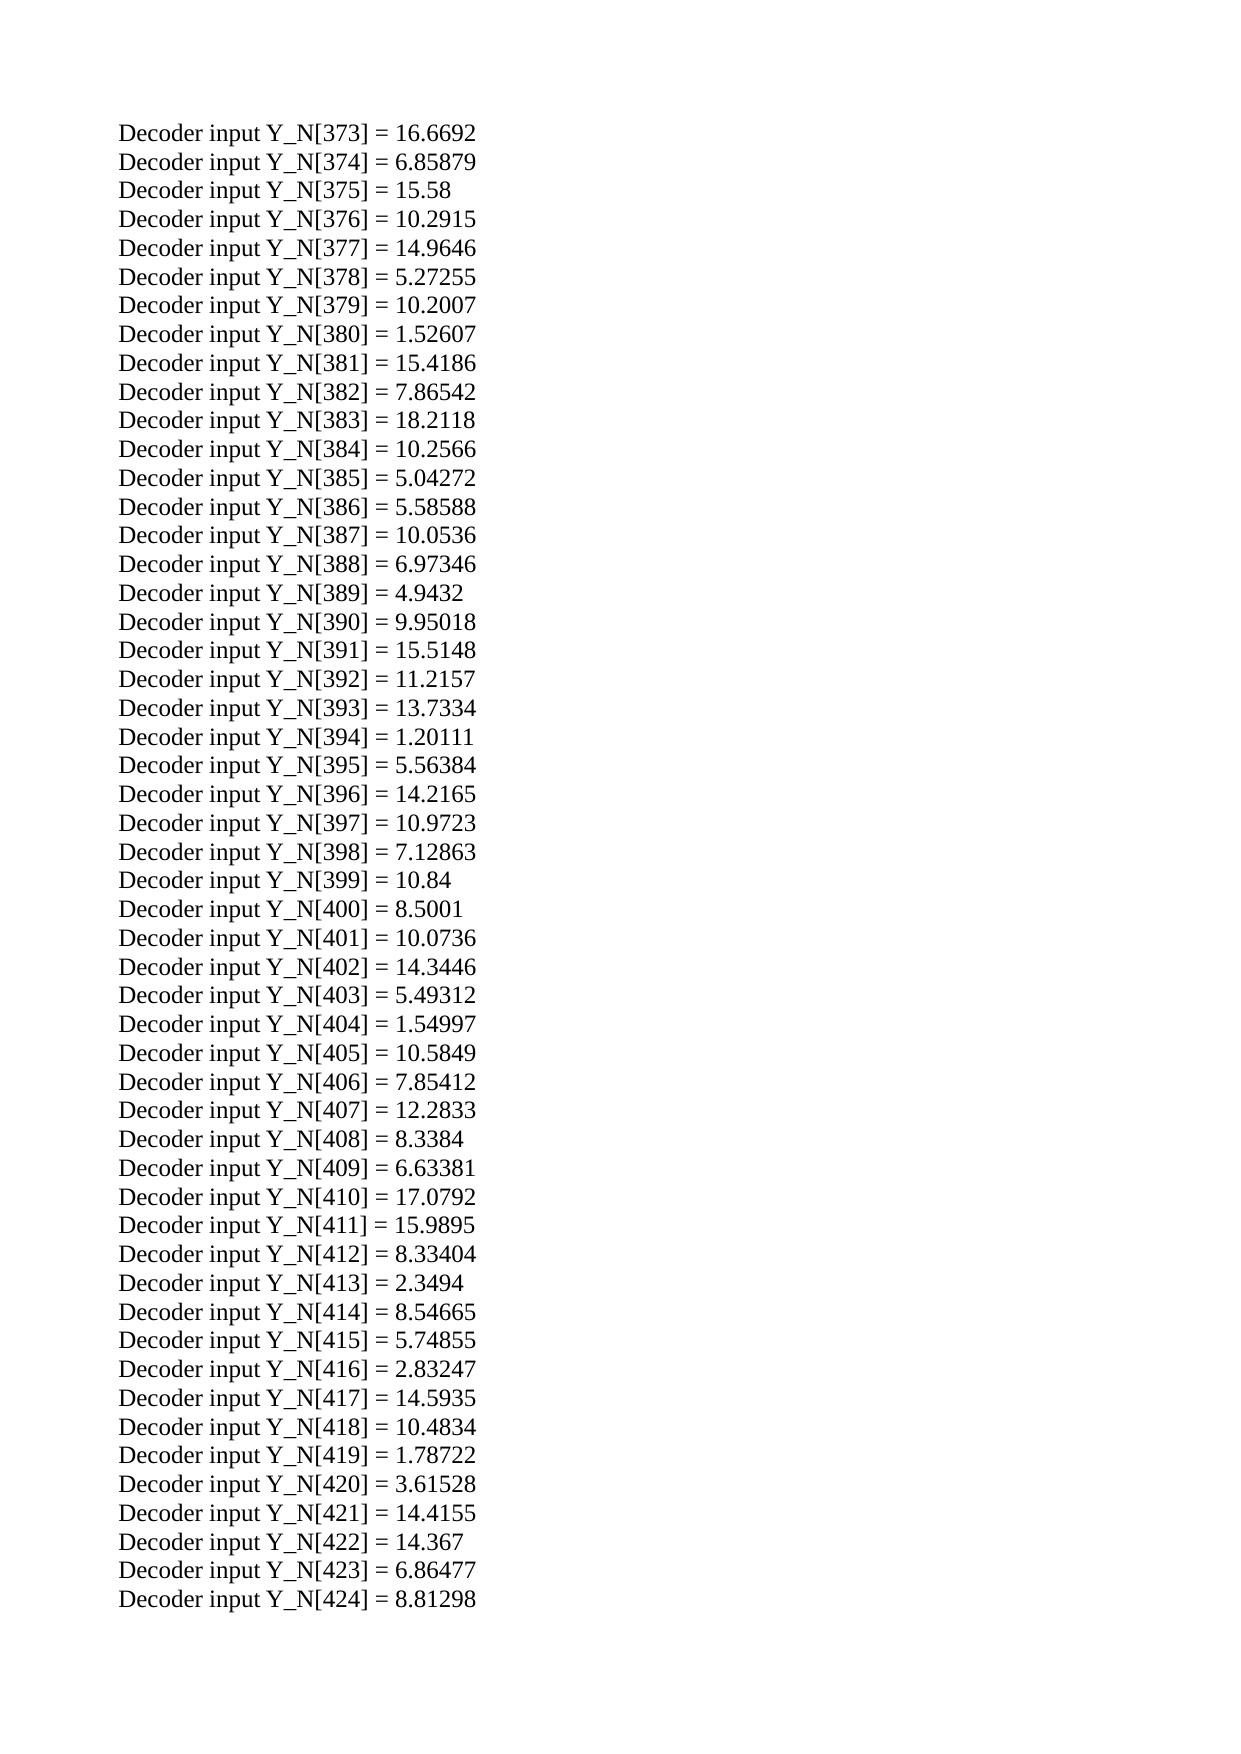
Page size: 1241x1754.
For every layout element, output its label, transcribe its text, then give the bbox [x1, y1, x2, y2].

text Decoder input Y_N[414] = 8.54665 [118, 1297, 1122, 1326]
text Decoder input Y_N[386] = 5.58588 [118, 492, 1122, 521]
text Decoder input Y_N[375] = 15.58 [118, 176, 1122, 204]
text Decoder input Y_N[380] = 1.52607 [118, 319, 1122, 348]
text Decoder input Y_N[423] = 6.86477 [118, 1556, 1122, 1584]
text Decoder input Y_N[405] = 10.5849 [118, 1038, 1122, 1067]
text Decoder input Y_N[422] = 14.367 [118, 1527, 1122, 1556]
text Decoder input Y_N[412] = 8.33404 [118, 1239, 1122, 1268]
text Decoder input Y_N[396] = 14.2165 [118, 779, 1122, 808]
text Decoder input Y_N[415] = 5.74855 [118, 1326, 1122, 1354]
text Decoder input Y_N[404] = 1.54997 [118, 1009, 1122, 1038]
text Decoder input Y_N[406] = 7.85412 [118, 1067, 1122, 1096]
text Decoder input Y_N[420] = 3.61528 [118, 1469, 1122, 1498]
text Decoder input Y_N[378] = 5.27255 [118, 262, 1122, 291]
text Decoder input Y_N[421] = 14.4155 [118, 1498, 1122, 1527]
text Decoder input Y_N[374] = 6.85879 [118, 147, 1122, 176]
text Decoder input Y_N[408] = 8.3384 [118, 1124, 1122, 1153]
text Decoder input Y_N[383] = 18.2118 [118, 406, 1122, 434]
text Decoder input Y_N[392] = 11.2157 [118, 664, 1122, 693]
text Decoder input Y_N[410] = 17.0792 [118, 1182, 1122, 1211]
text Decoder input Y_N[376] = 10.2915 [118, 204, 1122, 233]
text Decoder input Y_N[377] = 14.9646 [118, 233, 1122, 262]
text Decoder input Y_N[398] = 7.12863 [118, 837, 1122, 866]
text Decoder input Y_N[407] = 12.2833 [118, 1096, 1122, 1124]
text Decoder input Y_N[373] = 16.6692 [118, 118, 1122, 147]
text Decoder input Y_N[401] = 10.0736 [118, 923, 1122, 952]
text Decoder input Y_N[394] = 1.20111 [118, 722, 1122, 751]
text Decoder input Y_N[418] = 10.4834 [118, 1412, 1122, 1441]
text Decoder input Y_N[400] = 8.5001 [118, 894, 1122, 923]
text Decoder input Y_N[391] = 15.5148 [118, 636, 1122, 664]
text Decoder input Y_N[379] = 10.2007 [118, 291, 1122, 319]
text Decoder input Y_N[399] = 10.84 [118, 866, 1122, 894]
text Decoder input Y_N[411] = 15.9895 [118, 1211, 1122, 1239]
text Decoder input Y_N[424] = 8.81298 [118, 1584, 1122, 1613]
text Decoder input Y_N[381] = 15.4186 [118, 348, 1122, 377]
text Decoder input Y_N[413] = 2.3494 [118, 1268, 1122, 1297]
text Decoder input Y_N[388] = 6.97346 [118, 549, 1122, 578]
text Decoder input Y_N[387] = 10.0536 [118, 521, 1122, 549]
text Decoder input Y_N[416] = 2.83247 [118, 1354, 1122, 1383]
text Decoder input Y_N[395] = 5.56384 [118, 751, 1122, 779]
text Decoder input Y_N[417] = 14.5935 [118, 1383, 1122, 1412]
text Decoder input Y_N[409] = 6.63381 [118, 1153, 1122, 1182]
text Decoder input Y_N[402] = 14.3446 [118, 952, 1122, 981]
text Decoder input Y_N[403] = 5.49312 [118, 981, 1122, 1009]
text Decoder input Y_N[384] = 10.2566 [118, 434, 1122, 463]
text Decoder input Y_N[389] = 4.9432 [118, 578, 1122, 607]
text Decoder input Y_N[382] = 7.86542 [118, 377, 1122, 406]
text Decoder input Y_N[393] = 13.7334 [118, 693, 1122, 722]
text Decoder input Y_N[419] = 1.78722 [118, 1441, 1122, 1469]
text Decoder input Y_N[385] = 5.04272 [118, 463, 1122, 492]
text Decoder input Y_N[390] = 9.95018 [118, 607, 1122, 636]
text Decoder input Y_N[397] = 10.9723 [118, 808, 1122, 837]
